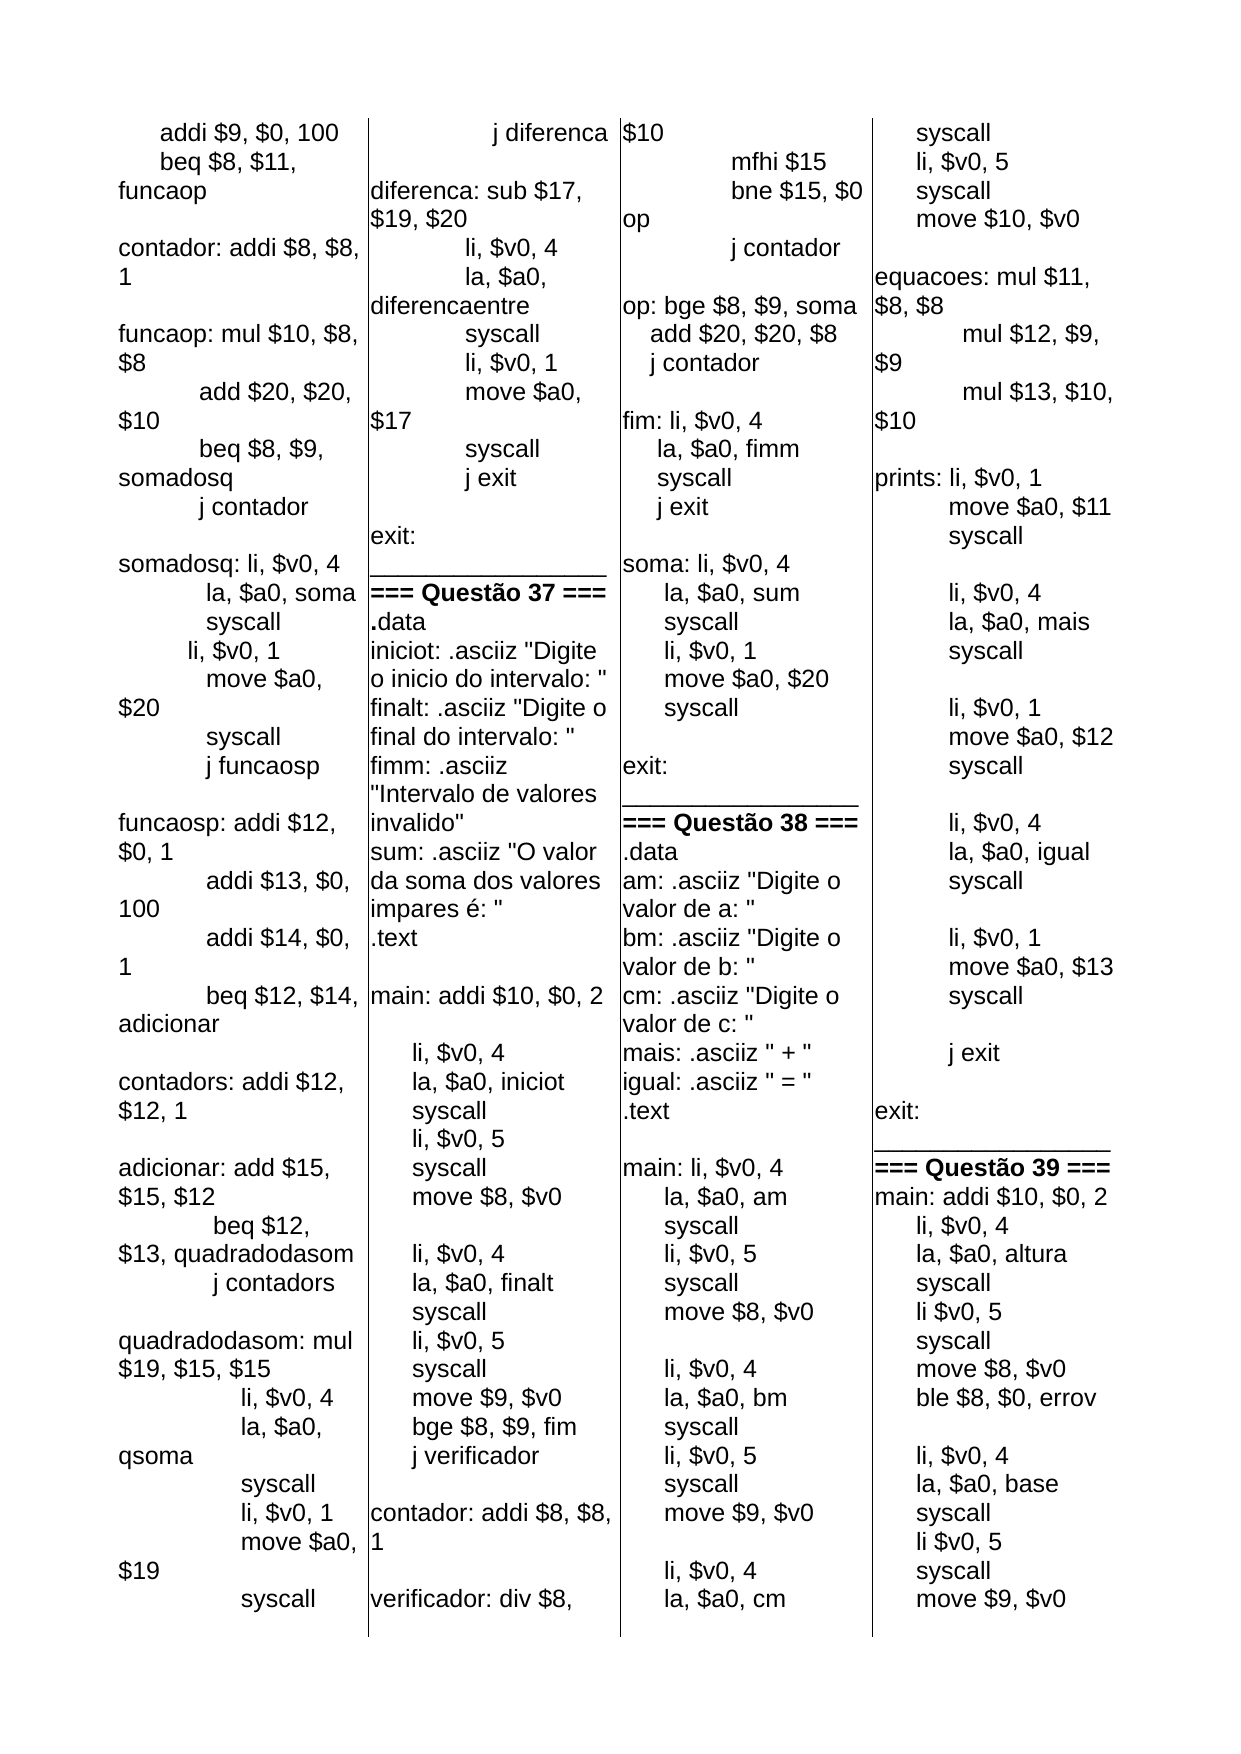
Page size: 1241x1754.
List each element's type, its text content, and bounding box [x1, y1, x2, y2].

text === Questão 39 === [874, 1153, 1122, 1182]
text .data iniciot: .asciiz "Digite o inicio do intervalo: " finalt: .asciiz "Digite o final do intervalo: " fimm: .asciiz "Intervalo de valores invalido" sum: .asciiz "O valor da soma dos valores impares é: " .text main: addi $10, $0, 2 li, $v0, 4 la, $a0, iniciot syscall li, $v0, 5 syscall move $8, $v0 li, $v0, 4 la, $a0, finalt syscall li, $v0, 5 syscall move $9, $v0 bge $8, $9, fim j verificador contador: addi $8, $8, 1 verificador: div $8, [370, 607, 618, 1613]
text $10 mfhi $15 bne $15, $0 op j contador op: bge $8, $9, soma add $20, $20, $8 j contador fim: li, $v0, 4 la, $a0, fimm syscall j exit soma: li, $v0, 4 la, $a0, sum syscall li, $v0, 1 move $a0, $20 syscall exit: [622, 118, 870, 779]
text _________________=== Questão 38 === [622, 779, 870, 837]
text addi $9, $0, 100 beq $8, $11, funcaop contador: addi $8, $8, 1 funcaop: mul $10, $8, $8 add $20, $20, $10 beq $8, $9, somadosq j contador somadosq: li, $v0, 4 la, $a0, soma syscall li, $v0, 1 move $a0, $20 syscall j funcaosp funcaosp: addi $12, $0, 1 addi $13, $0, 100 addi $14, $0, 1 beq $12, $14, adicionar contadors: addi $12, $12, 1 adicionar: add $15, $15, $12 beq $12, $13, quadradodasom j contadors quadradodasom: mul $19, $15, $15 li, $v0, 4 la, $a0, qsoma syscall li, $v0, 1 move $a0, $19 syscall [118, 118, 366, 1613]
text main: addi $10, $0, 2 li, $v0, 4 la, $a0, altura syscall li $v0, 5 syscall move $8, $v0 ble $8, $0, errov li, $v0, 4 la, $a0, base syscall li $v0, 5 syscall move $9, $v0 [874, 1182, 1122, 1613]
text _________________ [874, 1124, 1122, 1153]
text j diferenca diferenca: sub $17, $19, $20 li, $v0, 4 la, $a0, diferencaentre syscall li, $v0, 1 move $a0, $17 syscall j exit exit: [370, 118, 618, 549]
text .data am: .asciiz "Digite o valor de a: " bm: .asciiz "Digite o valor de b: " cm: .asciiz "Digite o valor de c: " mais: .asciiz " + " igual: .asciiz " = " .text main: li, $v0, 4 la, $a0, am syscall li, $v0, 5 syscall move $8, $v0 li, $v0, 4 la, $a0, bm syscall li, $v0, 5 syscall move $9, $v0 li, $v0, 4 la, $a0, cm [622, 837, 870, 1613]
text _________________=== Questão 37 === [370, 549, 618, 607]
text syscall li, $v0, 5 syscall move $10, $v0 equacoes: mul $11, $8, $8 mul $12, $9, $9 mul $13, $10, $10 prints: li, $v0, 1 move $a0, $11 syscall li, $v0, 4 la, $a0, mais syscall li, $v0, 1 move $a0, $12 syscall li, $v0, 4 la, $a0, igual syscall li, $v0, 1 move $a0, $13 syscall j exit exit: [874, 118, 1122, 1124]
